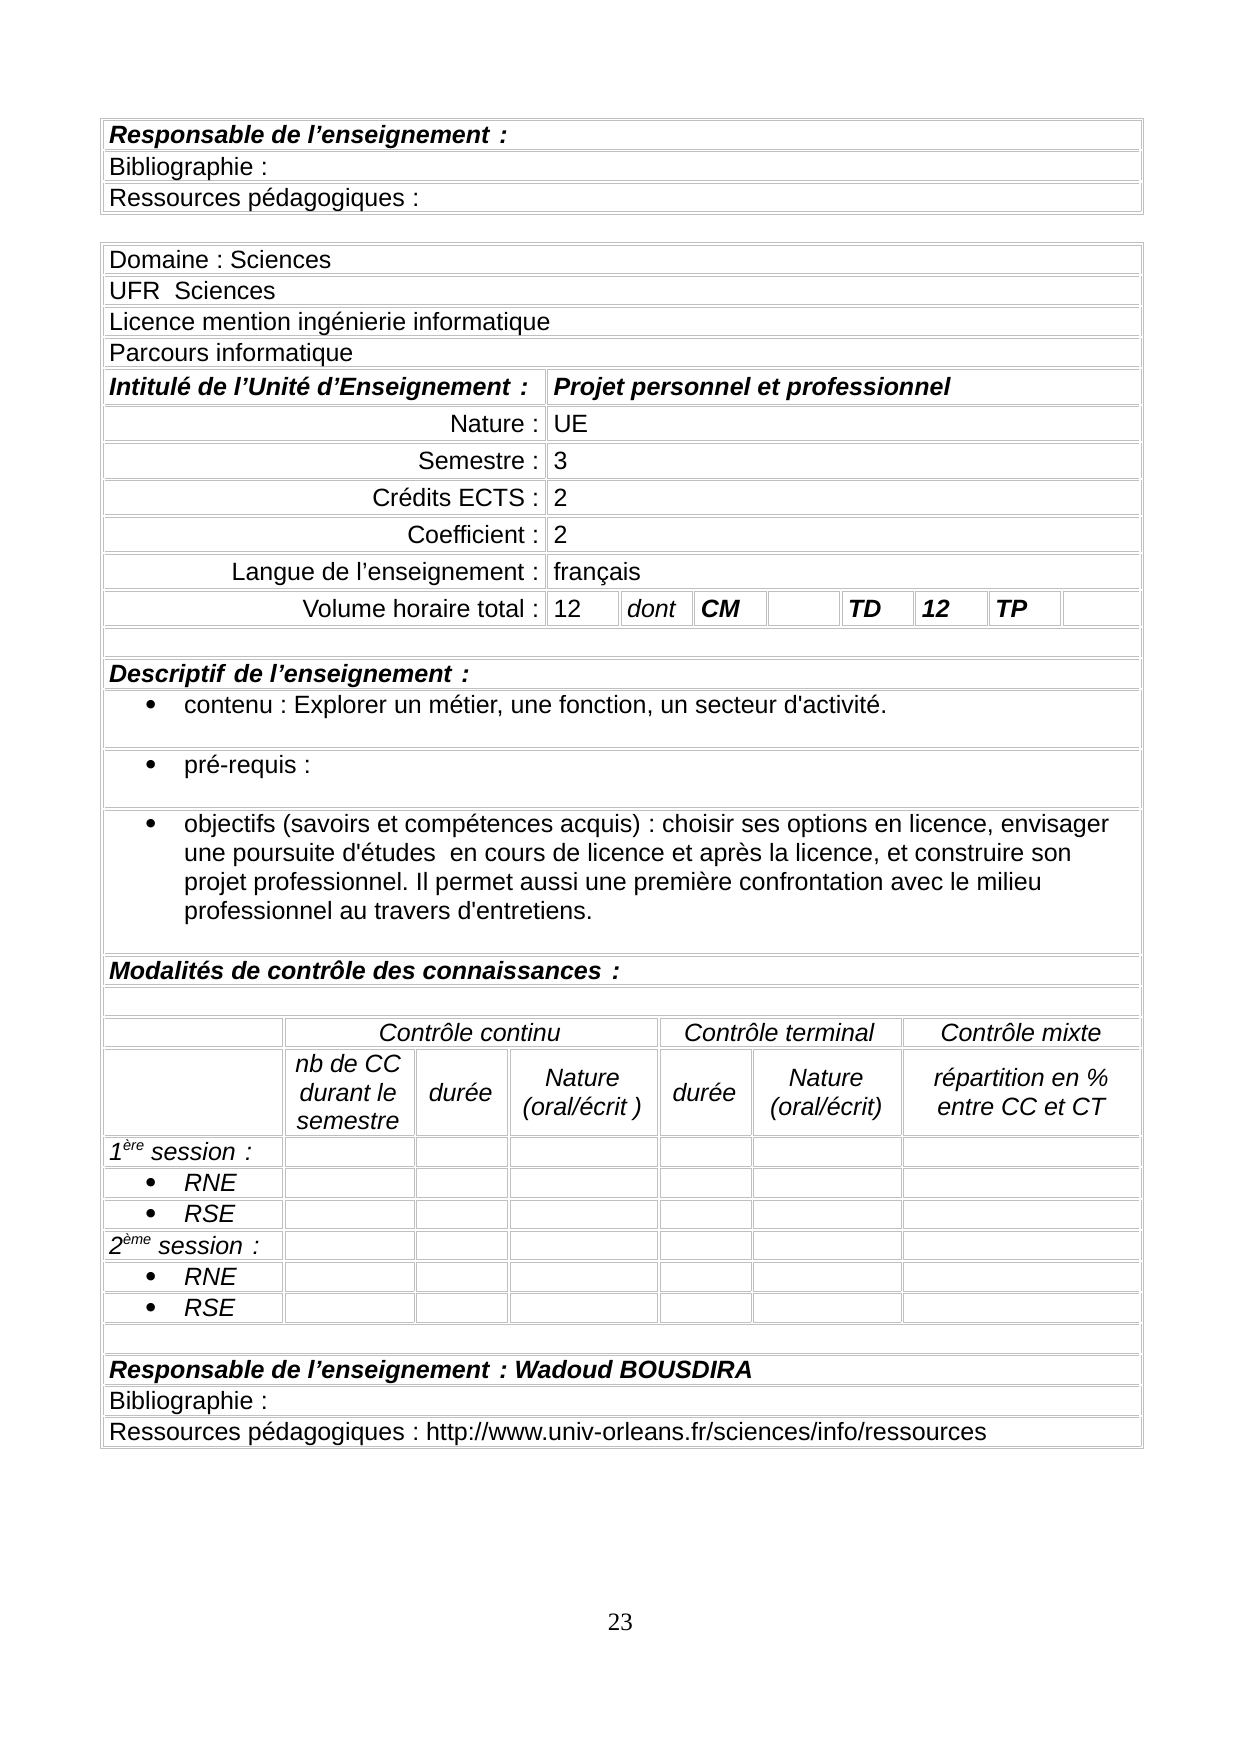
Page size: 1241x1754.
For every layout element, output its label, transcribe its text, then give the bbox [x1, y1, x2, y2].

table_cell [661, 1169, 751, 1197]
table_cell [102, 1322, 1142, 1353]
table_cell [417, 1263, 507, 1291]
table_cell [661, 1294, 751, 1322]
table_cell CM [695, 592, 766, 625]
table_cell [902, 1166, 1142, 1197]
table_cell 12 [916, 592, 987, 625]
table_cell Ressources pédagogiques : [102, 180, 1142, 211]
table_cell [102, 625, 1142, 656]
table_cell [417, 1294, 507, 1322]
table_cell 2 [548, 478, 1142, 514]
table_cell [754, 1138, 901, 1166]
table_cell [511, 1138, 657, 1166]
table_cell UE [548, 404, 1142, 440]
table_cell Responsable de l’enseignement : Wadoud BOUSDIRA [102, 1353, 1142, 1384]
table_cell Semestre : [102, 440, 546, 477]
table_cell Nature : [102, 404, 546, 440]
table_cell répartition en % entre CC et CT [902, 1046, 1142, 1135]
table_cell [102, 984, 1142, 1015]
table_cell UFR Sciences [102, 273, 1142, 304]
table_cell Contrôle mixte [902, 1015, 1142, 1046]
table_cell RSE [102, 1197, 283, 1228]
table_cell [286, 1201, 414, 1228]
table_cell Ressources pédagogiques : http://www.univ-orleans.fr/sciences/info/ressources [102, 1415, 1142, 1446]
table_cell Coefficient : [102, 514, 546, 551]
table_cell français [546, 551, 1142, 588]
table_cell [417, 1201, 507, 1228]
table_cell RSE [102, 1291, 282, 1322]
table_cell Langue de l’enseignement : [102, 551, 546, 588]
table_cell Nature (oral/écrit ) [511, 1050, 657, 1135]
table_cell [511, 1169, 657, 1197]
table_cell RNE [102, 1166, 283, 1197]
table_cell [902, 1259, 1142, 1291]
table_cell durée [417, 1050, 507, 1135]
table_cell [769, 592, 839, 625]
table_cell [754, 1169, 901, 1197]
table_cell Projet personnel et professionnel [546, 366, 1142, 403]
table_cell Parcours informatique [102, 335, 1142, 366]
table_cell contenu : Explorer un métier, une fonction, un secteur d'activité. [102, 688, 1142, 747]
table_cell [754, 1232, 901, 1259]
table_cell [754, 1201, 901, 1228]
table_cell 2ème session : [102, 1228, 283, 1259]
table_cell Licence mention ingénierie informatique [102, 304, 1142, 335]
table_cell [902, 1135, 1142, 1166]
table_cell durée [661, 1050, 751, 1135]
table_cell [102, 1046, 283, 1135]
table_cell [902, 1228, 1142, 1259]
table_cell TP [990, 592, 1060, 625]
table_cell Modalités de contrôle des connaissances : [102, 953, 1142, 984]
table_cell 3 [546, 440, 1142, 477]
table_cell [661, 1263, 751, 1291]
table_cell Volume horaire total : [102, 588, 546, 625]
table_cell Responsable de l’enseignement : [104, 121, 1141, 149]
table_cell [286, 1169, 414, 1197]
table_cell [286, 1232, 414, 1259]
table_cell Bibliographie : [102, 1384, 1142, 1415]
table_cell [417, 1169, 507, 1197]
table_cell [902, 1197, 1142, 1228]
table_cell pré-requis : [102, 747, 1142, 807]
table_cell [661, 1138, 751, 1166]
table_cell [904, 1291, 1142, 1322]
table_cell [417, 1138, 507, 1166]
table_cell [511, 1201, 657, 1228]
table_header Domaine : Sciences [104, 246, 1141, 273]
table_cell [417, 1232, 507, 1259]
table_cell 1ère session : [102, 1135, 283, 1166]
table_cell Bibliographie : [102, 149, 1142, 180]
table_cell [511, 1263, 657, 1291]
table_cell [286, 1263, 414, 1291]
table_cell Descriptif de l’enseignement : [102, 656, 1142, 687]
table_cell TD [843, 592, 913, 625]
table_cell nb de CC durant le semestre [286, 1050, 414, 1135]
table_cell [661, 1232, 751, 1259]
table_cell [511, 1294, 657, 1322]
table_cell dont [622, 592, 692, 625]
table_cell Contrôle continu [286, 1019, 657, 1046]
table_cell Intitulé de l’Unité d’Enseignement : [102, 366, 546, 403]
table_cell [102, 1015, 283, 1046]
table_cell Nature (oral/écrit) [754, 1050, 901, 1135]
table_cell [286, 1138, 414, 1166]
table_cell [286, 1294, 414, 1322]
table_cell [754, 1294, 901, 1322]
table_cell Crédits ECTS : [102, 478, 546, 514]
table_cell objectifs (savoirs et compétences acquis) : choisir ses options en licence, envisager une poursuite d'études en cours de licence et après la licence, et construire son projet professionnel. Il permet aussi une première confrontation avec le milieu professionnel au travers d'entretiens. [102, 807, 1142, 953]
table_cell RNE [102, 1259, 283, 1291]
table_cell [511, 1232, 657, 1259]
table_cell Contrôle terminal [661, 1019, 901, 1046]
table_cell [661, 1201, 751, 1228]
table_cell [1062, 588, 1142, 625]
table_cell [754, 1263, 901, 1291]
table_cell 12 [548, 592, 618, 625]
table_cell 2 [546, 514, 1142, 551]
